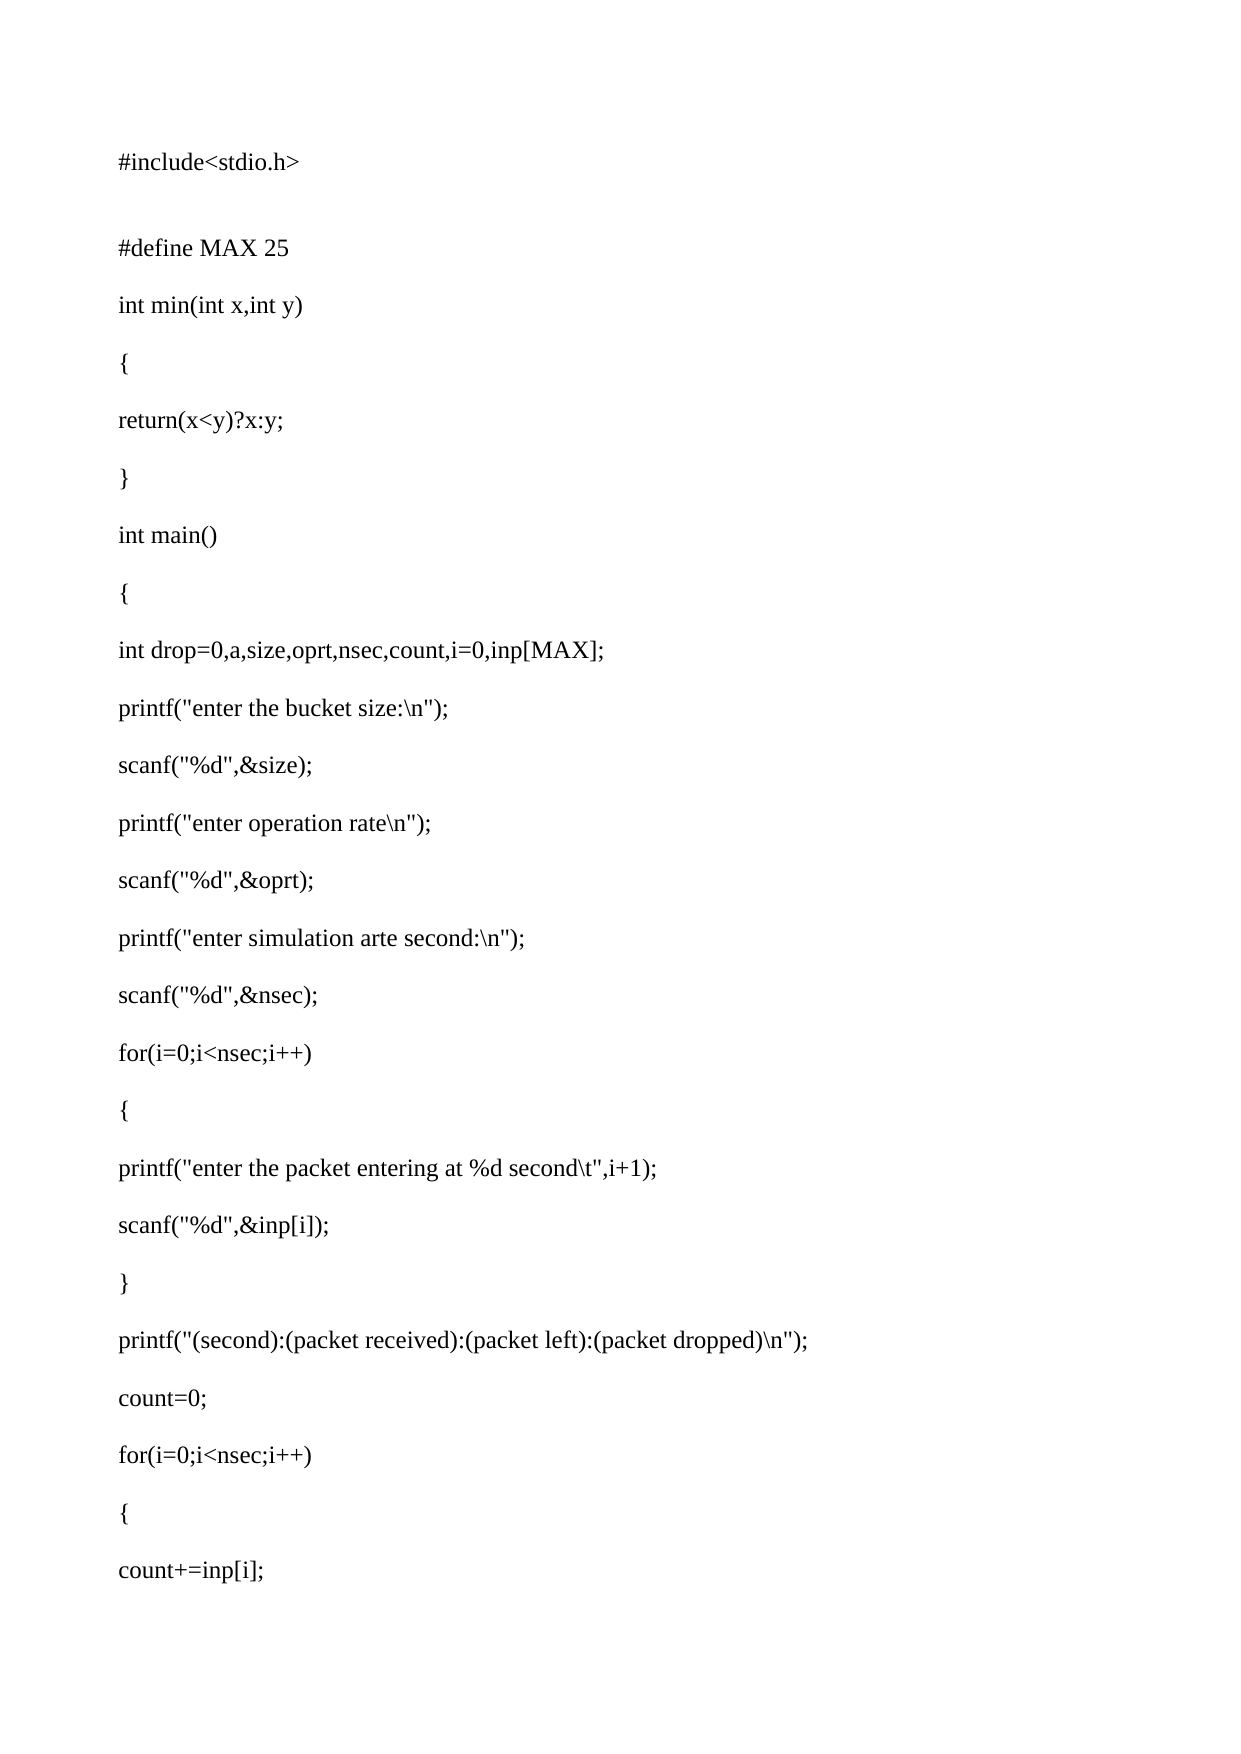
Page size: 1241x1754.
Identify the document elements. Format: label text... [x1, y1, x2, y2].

text count+=inp[i]; [118, 1556, 1122, 1584]
text { [118, 578, 1122, 607]
text scanf("%d",&oprt); [118, 866, 1122, 894]
text printf("enter the bucket size:\n"); [118, 693, 1122, 722]
text scanf("%d",&size); [118, 751, 1122, 779]
text int drop=0,a,size,oprt,nsec,count,i=0,inp[MAX]; [118, 636, 1122, 664]
text #define MAX 25 [118, 233, 1122, 262]
text printf("enter simulation arte second:\n"); [118, 923, 1122, 952]
text { [118, 1096, 1122, 1124]
text { [118, 1498, 1122, 1527]
text int main() [118, 521, 1122, 549]
text count=0; [118, 1383, 1122, 1412]
text scanf("%d",&inp[i]); [118, 1211, 1122, 1239]
text #include<stdio.h> [118, 147, 1122, 176]
text int min(int x,int y) [118, 291, 1122, 319]
text { [118, 348, 1122, 377]
text } [118, 1268, 1122, 1297]
text return(x<y)?x:y; [118, 406, 1122, 434]
text for(i=0;i<nsec;i++) [118, 1441, 1122, 1469]
text } [118, 463, 1122, 492]
text printf("enter the packet entering at %d second\t",i+1); [118, 1153, 1122, 1182]
text scanf("%d",&nsec); [118, 981, 1122, 1009]
text for(i=0;i<nsec;i++) [118, 1038, 1122, 1067]
text printf("enter operation rate\n"); [118, 808, 1122, 837]
text printf("(second):(packet received):(packet left):(packet dropped)\n"); [118, 1326, 1122, 1354]
